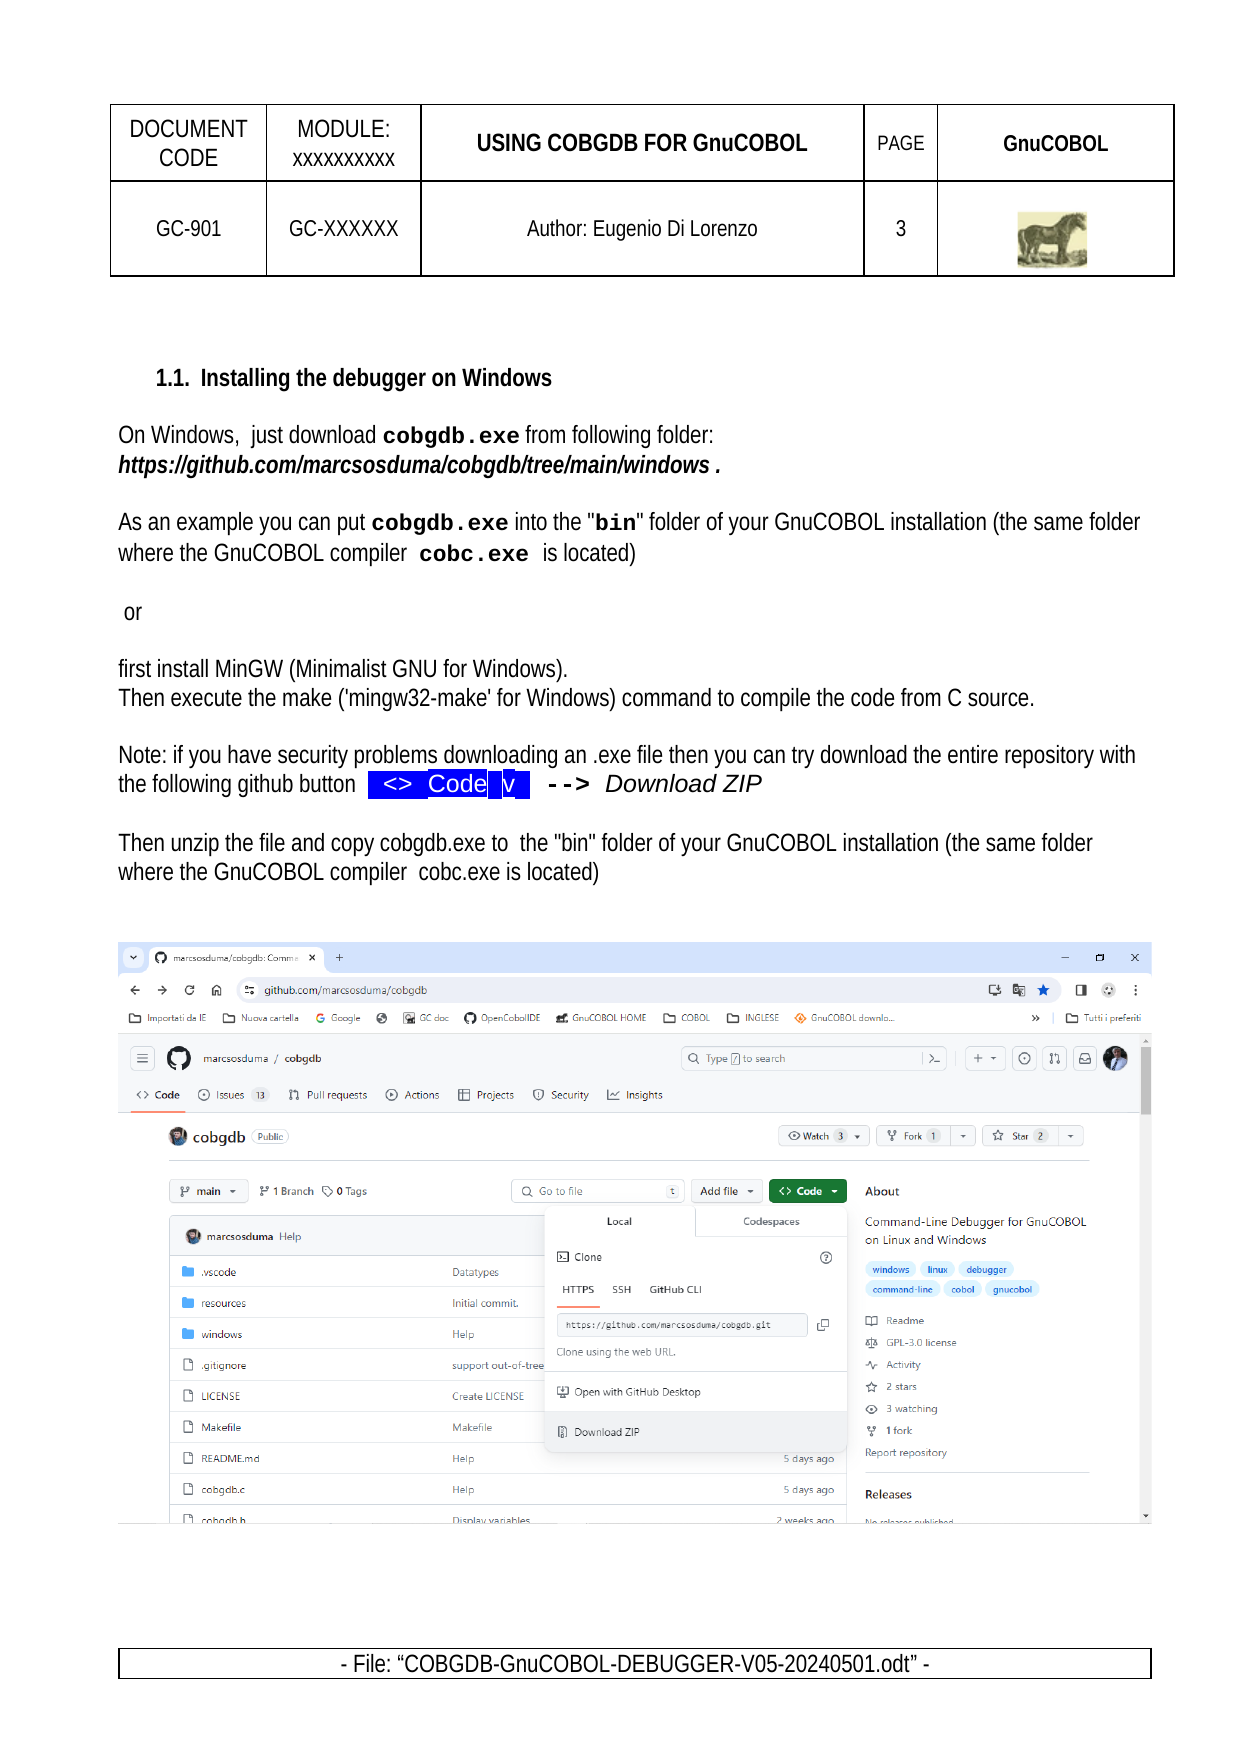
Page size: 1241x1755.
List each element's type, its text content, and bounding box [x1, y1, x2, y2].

subtitle Installing the debugger on Windows [156, 362, 1152, 391]
text Then unzip the file and copy cobgdb.exe to the "bin" folder of your GnuCOBOL installation (the same folder where the GnuCOBOL compiler cobc.exe is located) [118, 828, 1152, 885]
text first install MinGW (Minimalist GNU for Windows). [118, 654, 1152, 683]
text Note: if you have security problems downloading an .exe file then you can try download the entire repository with the following github button <> Code v --> Download ZIP [118, 740, 1152, 799]
text As an example you can put cobgdb.exe into the "bin" folder of your GnuCOBOL installation (the same folder where the GnuCOBOL compiler cobc.exe is located) [118, 507, 1152, 568]
text Then execute the make ('mingw32-make' for Windows) command to compile the code from C source. [118, 683, 1152, 711]
text or [118, 597, 1152, 625]
text On Windows, just download cobgdb.exe from following folder: https://github.com/marcsosduma/cobgdb/tree/main/windows . [118, 420, 1152, 479]
